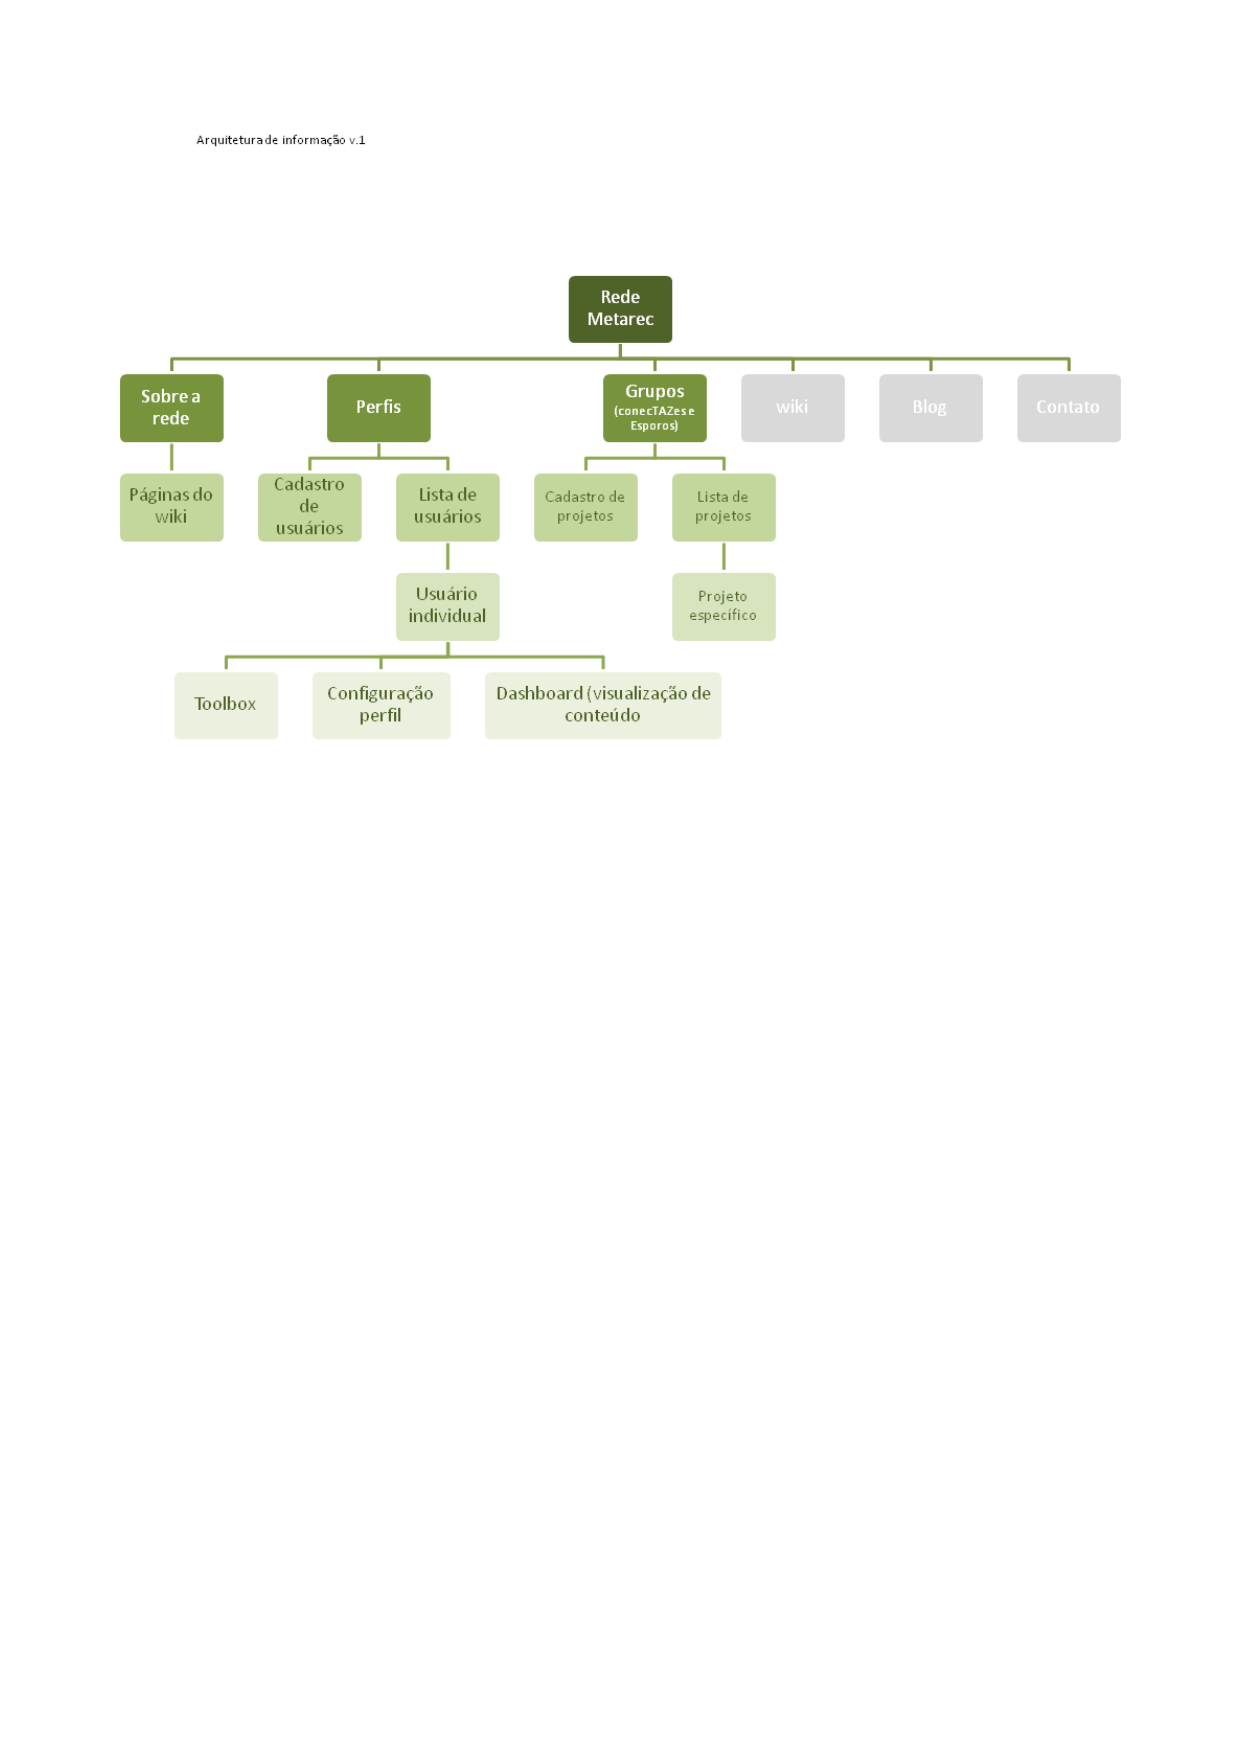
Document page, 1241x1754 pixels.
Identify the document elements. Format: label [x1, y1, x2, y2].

picture [118, 118, 1122, 871]
